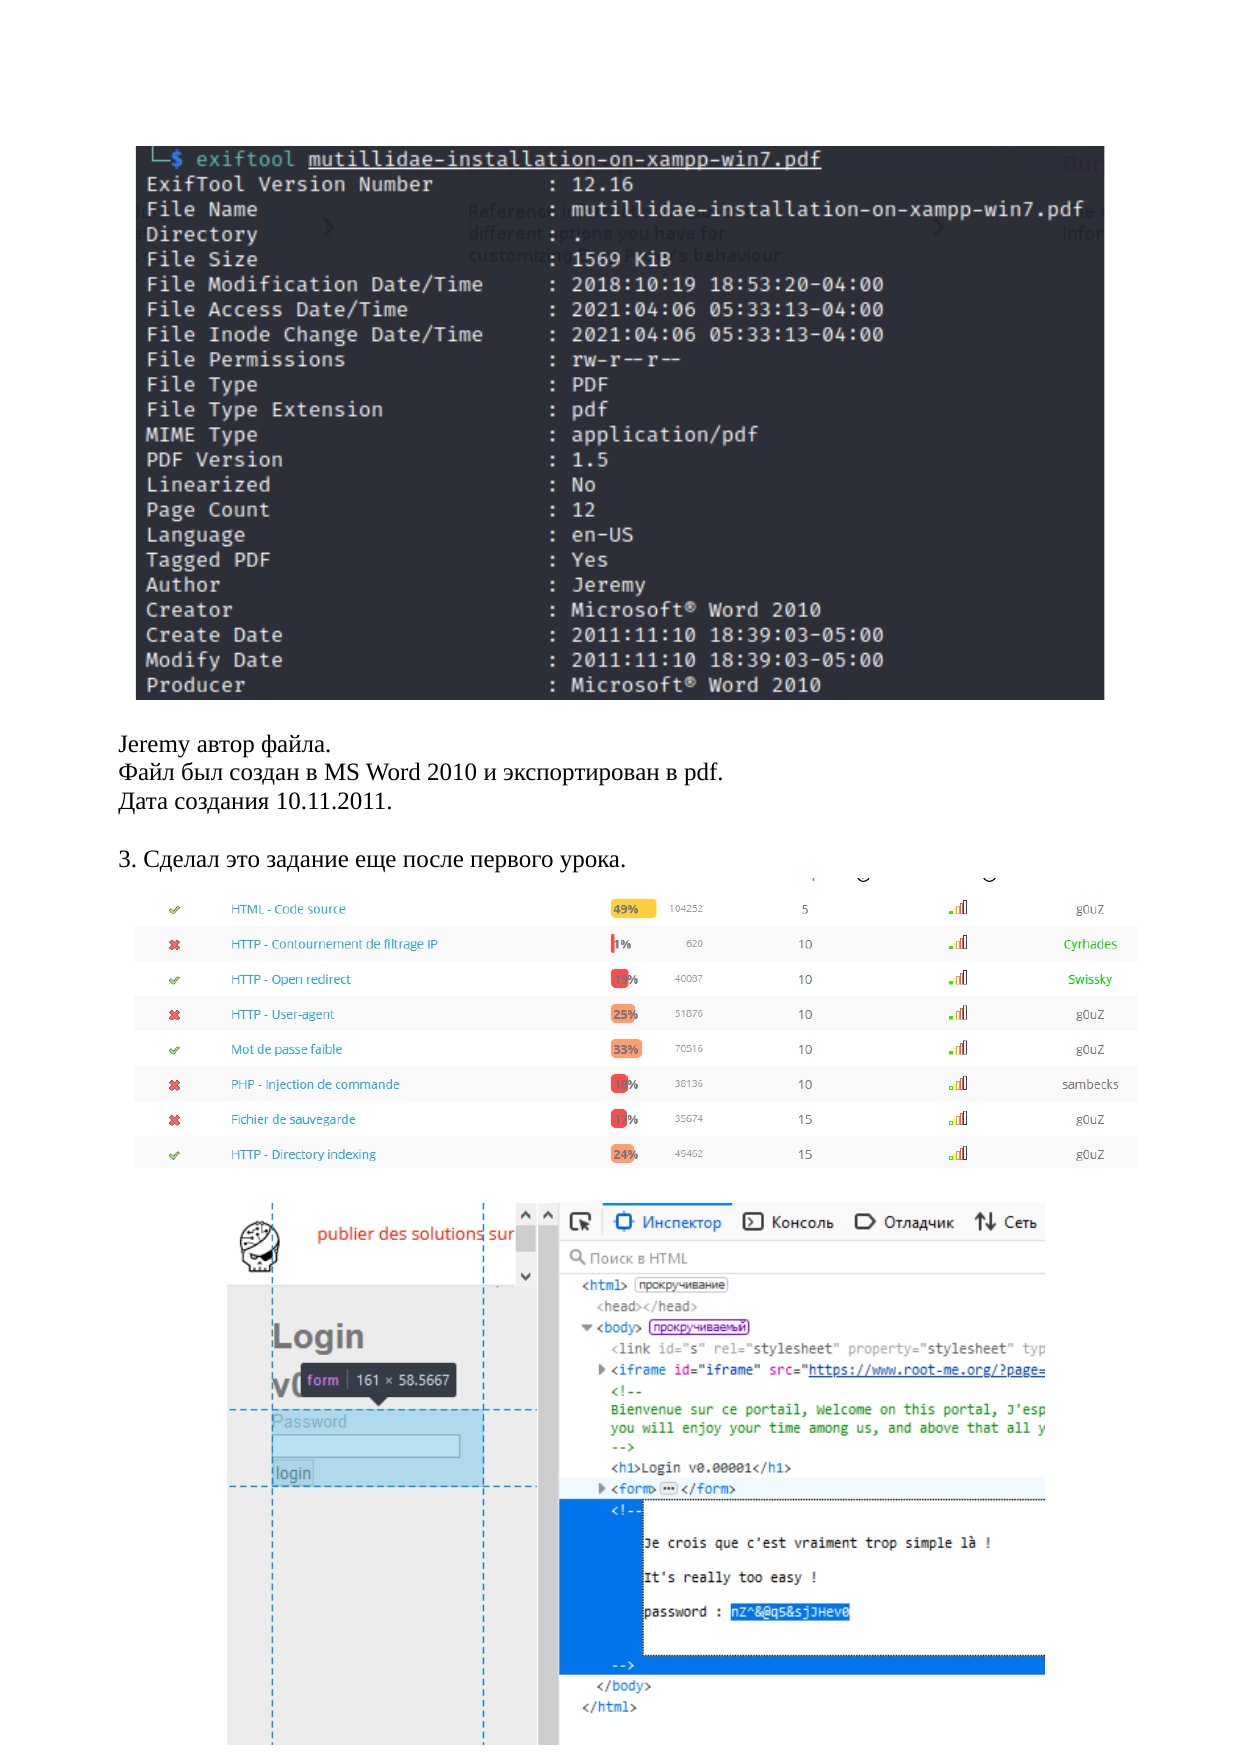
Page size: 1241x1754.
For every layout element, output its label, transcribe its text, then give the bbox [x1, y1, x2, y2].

text 3. Сделал это задание еще после первого урока. [118, 844, 1122, 872]
text Jeremy автор файла. [118, 729, 1122, 757]
picture [227, 1203, 1045, 1745]
text Файл был создан в MS Word 2010 и экспортирован в pdf. [118, 757, 1122, 786]
text Дата создания 10.11.2011. [118, 786, 1122, 815]
picture [133, 878, 1138, 1168]
picture [135, 146, 1105, 700]
